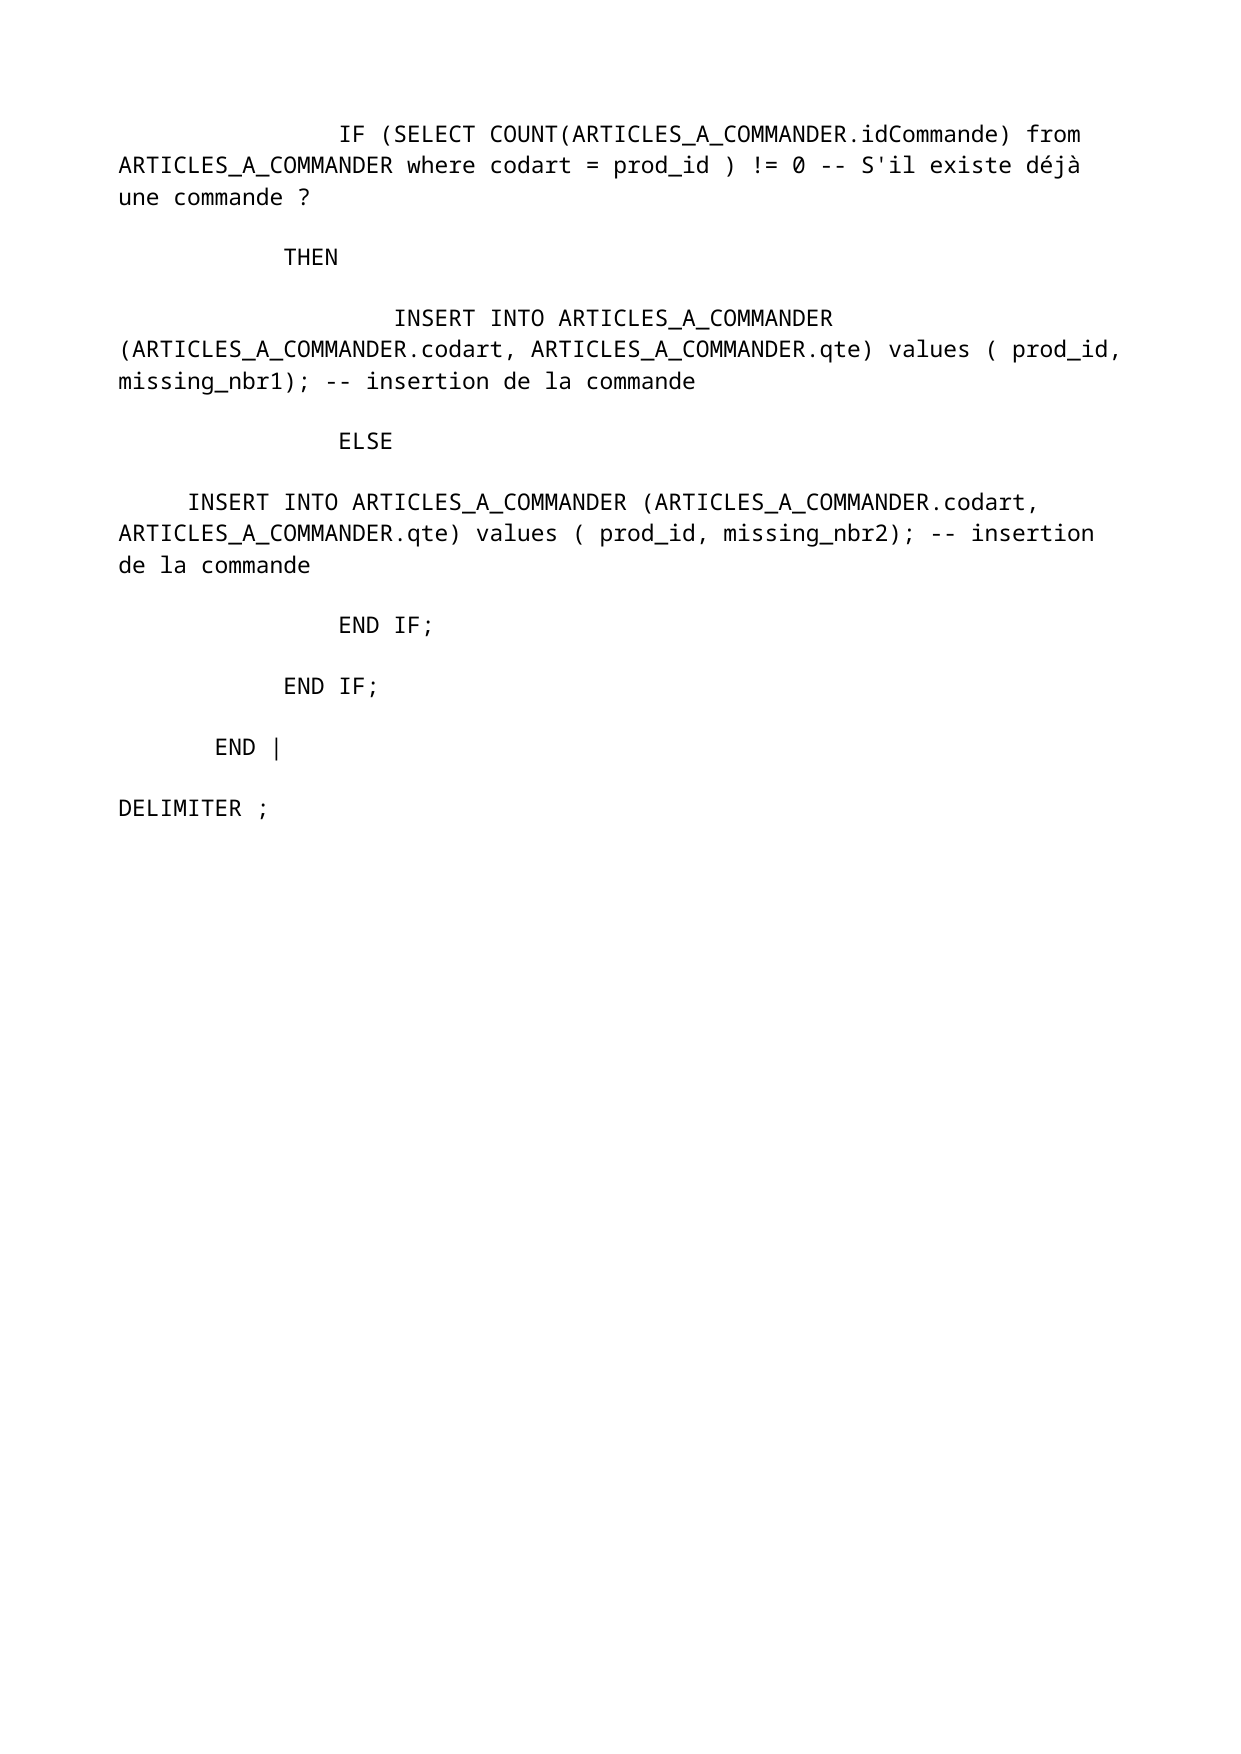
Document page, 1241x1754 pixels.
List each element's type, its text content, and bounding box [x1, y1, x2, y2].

text THEN [118, 241, 1122, 273]
text END | [118, 731, 1122, 762]
text DELIMITER ; [118, 791, 1122, 823]
text INSERT INTO ARTICLES_A_COMMANDER (ARTICLES_A_COMMANDER.codart, ARTICLES_A_COMMANDER.qte) values ( prod_id, missing_nbr1); -- insertion de la commande [118, 302, 1122, 396]
text END IF; [118, 609, 1122, 641]
text IF (SELECT COUNT(ARTICLES_A_COMMANDER.idCommande) from ARTICLES_A_COMMANDER where codart = prod_id ) != 0 -- S'il existe déjà une commande ? [118, 118, 1122, 212]
text INSERT INTO ARTICLES_A_COMMANDER (ARTICLES_A_COMMANDER.codart, ARTICLES_A_COMMANDER.qte) values ( prod_id, missing_nbr2); -- insertion de la commande [118, 486, 1122, 580]
text END IF; [118, 670, 1122, 701]
text ELSE [118, 425, 1122, 457]
